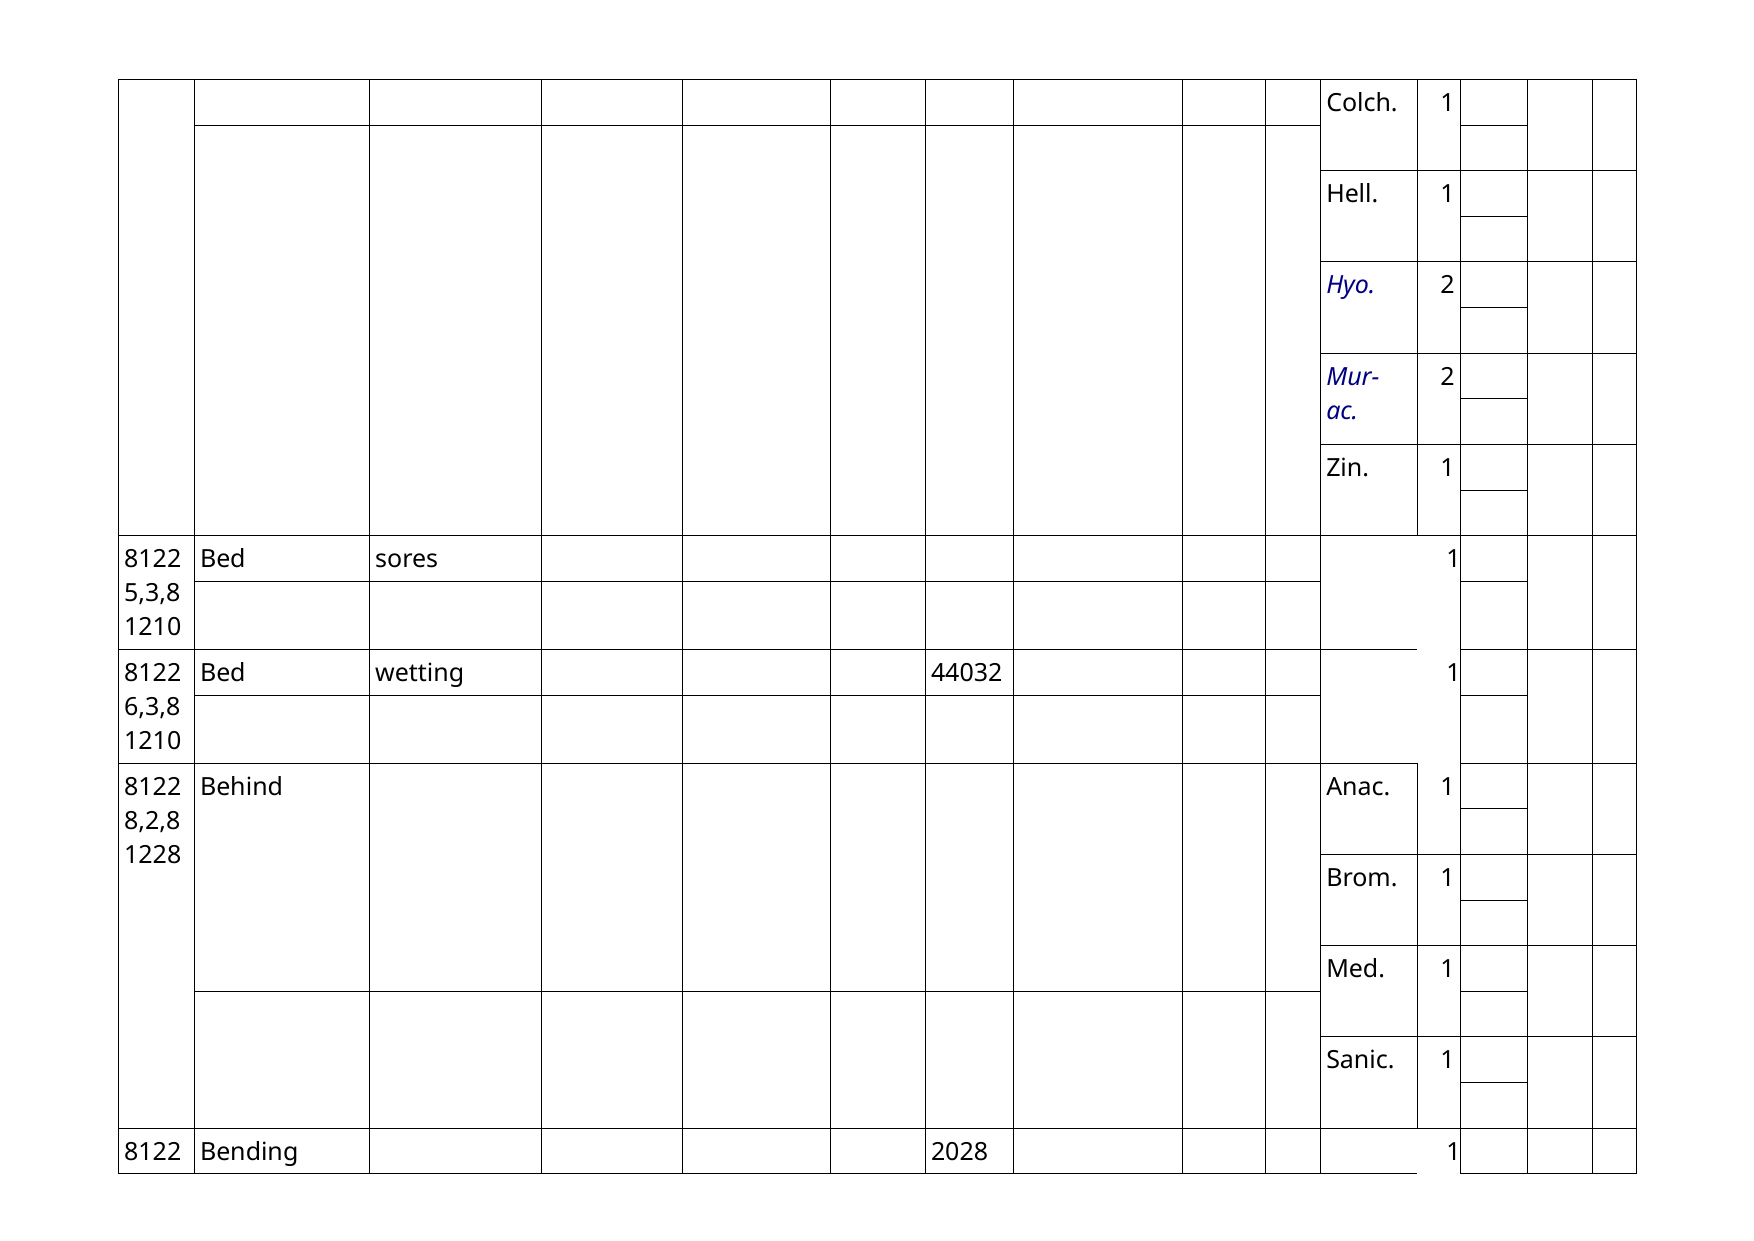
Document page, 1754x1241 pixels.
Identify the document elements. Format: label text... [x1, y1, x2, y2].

table_cell [926, 80, 1013, 124]
table_cell [1461, 696, 1527, 763]
table_cell [1461, 764, 1527, 808]
table_cell [683, 1129, 830, 1173]
table_cell [370, 582, 541, 649]
table_cell Zin. [1321, 445, 1417, 535]
table_cell [542, 126, 682, 535]
table_cell [926, 992, 1013, 1128]
table_cell [1461, 809, 1527, 854]
table_cell [1593, 262, 1636, 353]
table_cell [1321, 1129, 1417, 1173]
table_cell [195, 992, 369, 1128]
table_cell [1593, 855, 1636, 945]
table_cell [1528, 1129, 1592, 1173]
table_cell [1461, 354, 1527, 398]
table_cell 1 [1417, 536, 1460, 649]
table_cell sores [370, 536, 541, 581]
table_cell [1183, 764, 1265, 991]
table_cell [1593, 1129, 1636, 1173]
table_cell 2 [1418, 262, 1460, 353]
table_cell [1014, 582, 1182, 649]
table_cell [542, 992, 682, 1128]
table_cell Sanic. [1321, 1037, 1417, 1128]
table_cell [831, 80, 925, 124]
table_cell [1593, 354, 1636, 444]
table_cell [1014, 650, 1182, 694]
table_cell 81225,3,81210 [119, 536, 194, 649]
table_cell [831, 536, 925, 581]
table_cell [683, 126, 830, 535]
table_cell 1 [1418, 80, 1460, 170]
table_cell [1461, 582, 1527, 649]
table_cell [1528, 764, 1592, 854]
table_cell [831, 1129, 925, 1173]
table_cell [1528, 262, 1592, 353]
table_cell [926, 764, 1013, 991]
table_cell 1 [1418, 946, 1460, 1036]
table_cell Brom. [1321, 855, 1417, 945]
table_cell [195, 696, 369, 763]
table_cell [683, 992, 830, 1128]
table_cell [1266, 536, 1320, 581]
table_cell [683, 650, 830, 694]
table_cell [1014, 1129, 1182, 1173]
table_cell [1321, 650, 1417, 763]
table_cell [1183, 582, 1265, 649]
table_cell Bending [195, 1129, 369, 1173]
table_cell [370, 696, 541, 763]
table_cell [195, 582, 369, 649]
table_cell [1014, 536, 1182, 581]
table_cell [542, 1129, 682, 1173]
table_cell wetting [370, 650, 541, 694]
table_cell [1014, 992, 1182, 1128]
table_cell [370, 126, 541, 535]
table_cell [1593, 764, 1636, 854]
table_cell [1183, 1129, 1265, 1173]
table_cell 8122 [119, 1129, 194, 1173]
table_cell [1183, 696, 1265, 763]
table_cell [542, 764, 682, 991]
table_cell [1461, 217, 1527, 261]
table_cell [1461, 171, 1527, 216]
table_cell [1593, 946, 1636, 1036]
table_cell [1014, 126, 1182, 535]
table_cell 1 [1418, 855, 1460, 945]
table_cell [1528, 855, 1592, 945]
table_cell [370, 80, 541, 124]
table_cell [831, 992, 925, 1128]
table_cell Bed [195, 536, 369, 581]
table_cell [831, 764, 925, 991]
table_cell 2 [1418, 354, 1460, 444]
table_cell 1 [1418, 171, 1460, 261]
table_cell [1593, 171, 1636, 261]
table_cell [1461, 901, 1527, 945]
table_cell 2028 [926, 1129, 1013, 1173]
table_cell [1461, 1083, 1527, 1128]
table_cell [831, 582, 925, 649]
table_cell [926, 536, 1013, 581]
table_cell [683, 582, 830, 649]
table_cell 1 [1418, 1037, 1460, 1128]
table_cell Mur-ac. [1321, 354, 1417, 444]
table_cell [1528, 650, 1592, 763]
table_cell 81228,2,81228 [119, 764, 194, 1128]
table_cell [926, 696, 1013, 763]
table_cell 1 [1418, 763, 1460, 854]
table_cell [1461, 308, 1527, 353]
table_cell Bed [195, 650, 369, 694]
table_cell 1 [1417, 1129, 1460, 1173]
table_cell 81226,3,81210 [119, 650, 194, 763]
table_cell [370, 764, 541, 991]
table_cell [1266, 650, 1320, 694]
table_cell [1321, 536, 1417, 649]
table_cell [1528, 1037, 1592, 1128]
table_cell [1528, 354, 1592, 444]
table_cell 44032 [926, 650, 1013, 694]
table_cell 1 [1417, 649, 1460, 763]
table_cell [1266, 126, 1320, 535]
table_cell [1266, 764, 1320, 991]
table_cell [1461, 80, 1527, 124]
table_cell [1183, 536, 1265, 581]
table_cell [1014, 80, 1182, 124]
table_cell [1183, 650, 1265, 694]
table_cell [926, 126, 1013, 535]
table_cell [1593, 1037, 1636, 1128]
table_cell [831, 696, 925, 763]
table_cell [1461, 946, 1527, 991]
table_cell [1183, 992, 1265, 1128]
table_cell [831, 126, 925, 535]
table_cell [1461, 650, 1527, 694]
table_cell [1183, 80, 1265, 124]
table_cell [1461, 855, 1527, 899]
table_cell 1 [1418, 445, 1460, 535]
table_cell [1461, 262, 1527, 307]
table_cell [1266, 80, 1320, 124]
table_cell [1461, 399, 1527, 444]
table_cell Colch. [1321, 80, 1417, 170]
table_cell Hyo. [1321, 262, 1417, 353]
table_cell [1593, 445, 1636, 535]
table_cell [1528, 946, 1592, 1036]
table_cell [119, 80, 194, 535]
table_cell [683, 764, 830, 991]
table_cell [1461, 445, 1527, 489]
table_cell [1266, 1129, 1320, 1173]
table_cell [542, 80, 682, 124]
table_cell [1014, 764, 1182, 991]
table_cell [1266, 582, 1320, 649]
table_cell [1014, 696, 1182, 763]
table_cell [683, 536, 830, 581]
table_cell [1528, 171, 1592, 261]
table_cell [542, 582, 682, 649]
table_cell [195, 126, 369, 535]
table_cell Med. [1321, 946, 1417, 1036]
table_cell [1461, 1037, 1527, 1082]
table_cell [542, 536, 682, 581]
table_cell [1183, 126, 1265, 535]
table_cell Hell. [1321, 171, 1417, 261]
table_cell [1461, 992, 1527, 1036]
table_cell [1266, 992, 1320, 1128]
table_cell [1528, 80, 1592, 170]
table_cell [683, 696, 830, 763]
table_cell [683, 80, 830, 124]
table_cell Anac. [1321, 764, 1417, 854]
table_cell [1593, 536, 1636, 649]
table_cell [1593, 80, 1636, 170]
table_cell [195, 80, 369, 124]
table_cell [1461, 126, 1527, 170]
table_cell [370, 992, 541, 1128]
table_cell [926, 582, 1013, 649]
table_cell [542, 696, 682, 763]
table_cell [1593, 650, 1636, 763]
table_cell [370, 1129, 541, 1173]
table_cell [1528, 536, 1592, 649]
table_cell [1461, 1129, 1527, 1173]
table_cell [1461, 536, 1527, 581]
table_cell [1528, 445, 1592, 535]
table_cell [831, 650, 925, 694]
table_cell [542, 650, 682, 694]
table_cell [1266, 696, 1320, 763]
table_cell Behind [195, 764, 369, 991]
table_cell [1461, 491, 1527, 535]
